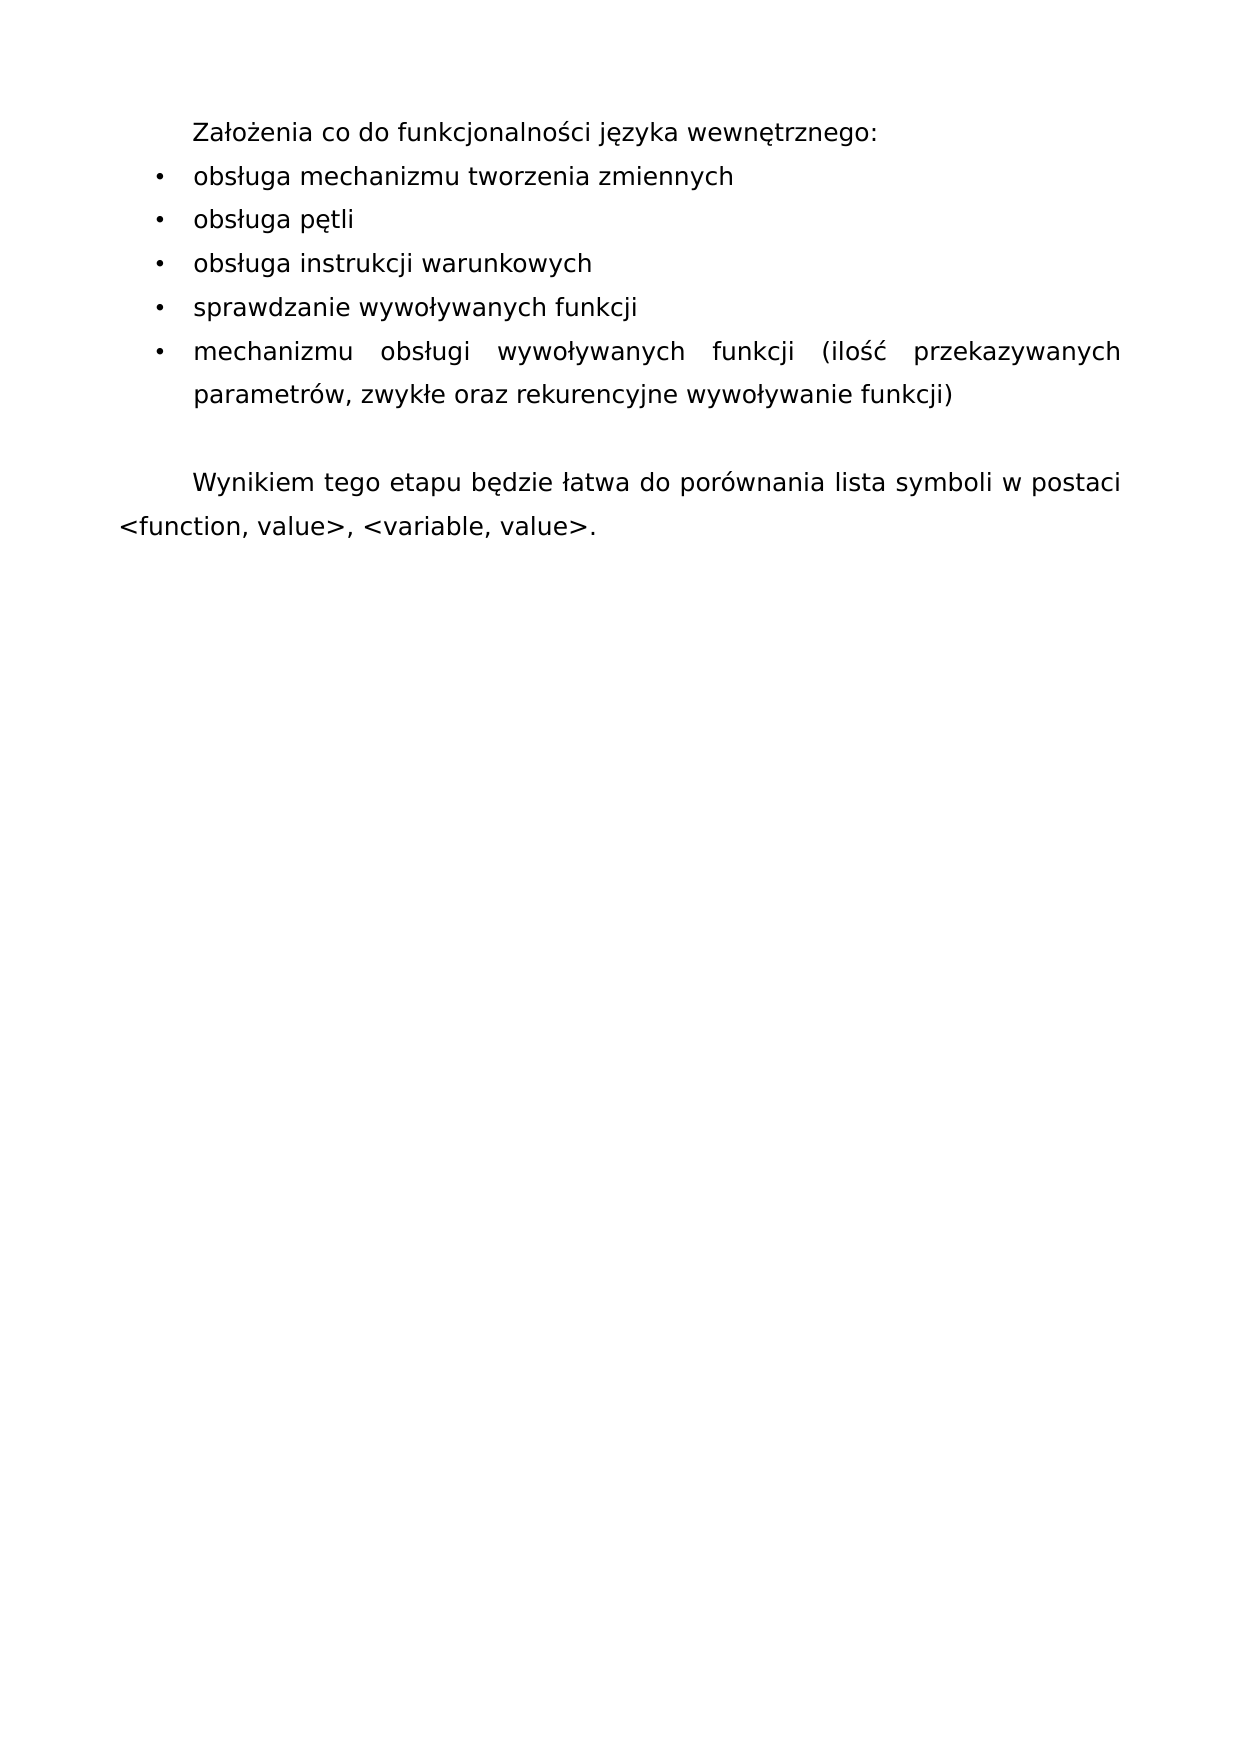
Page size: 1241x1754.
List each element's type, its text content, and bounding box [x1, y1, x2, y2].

list obsługa mechanizmu tworzenia zmiennych [156, 162, 1122, 191]
text Wynikiem tego etapu będzie łatwa do porównania lista symboli w postaci <function, value>, <variable, value>. [118, 468, 1122, 541]
list obsługa pętli [156, 206, 1122, 235]
list mechanizmu obsługi wywoływanych funkcji (ilość przekazywanych parametrów, zwykłe oraz rekurencyjne wywoływanie funkcji) [156, 337, 1122, 410]
list obsługa instrukcji warunkowych [156, 249, 1122, 278]
text Założenia co do funkcjonalności języka wewnętrznego: [118, 118, 1122, 147]
list sprawdzanie wywoływanych funkcji [156, 293, 1122, 322]
